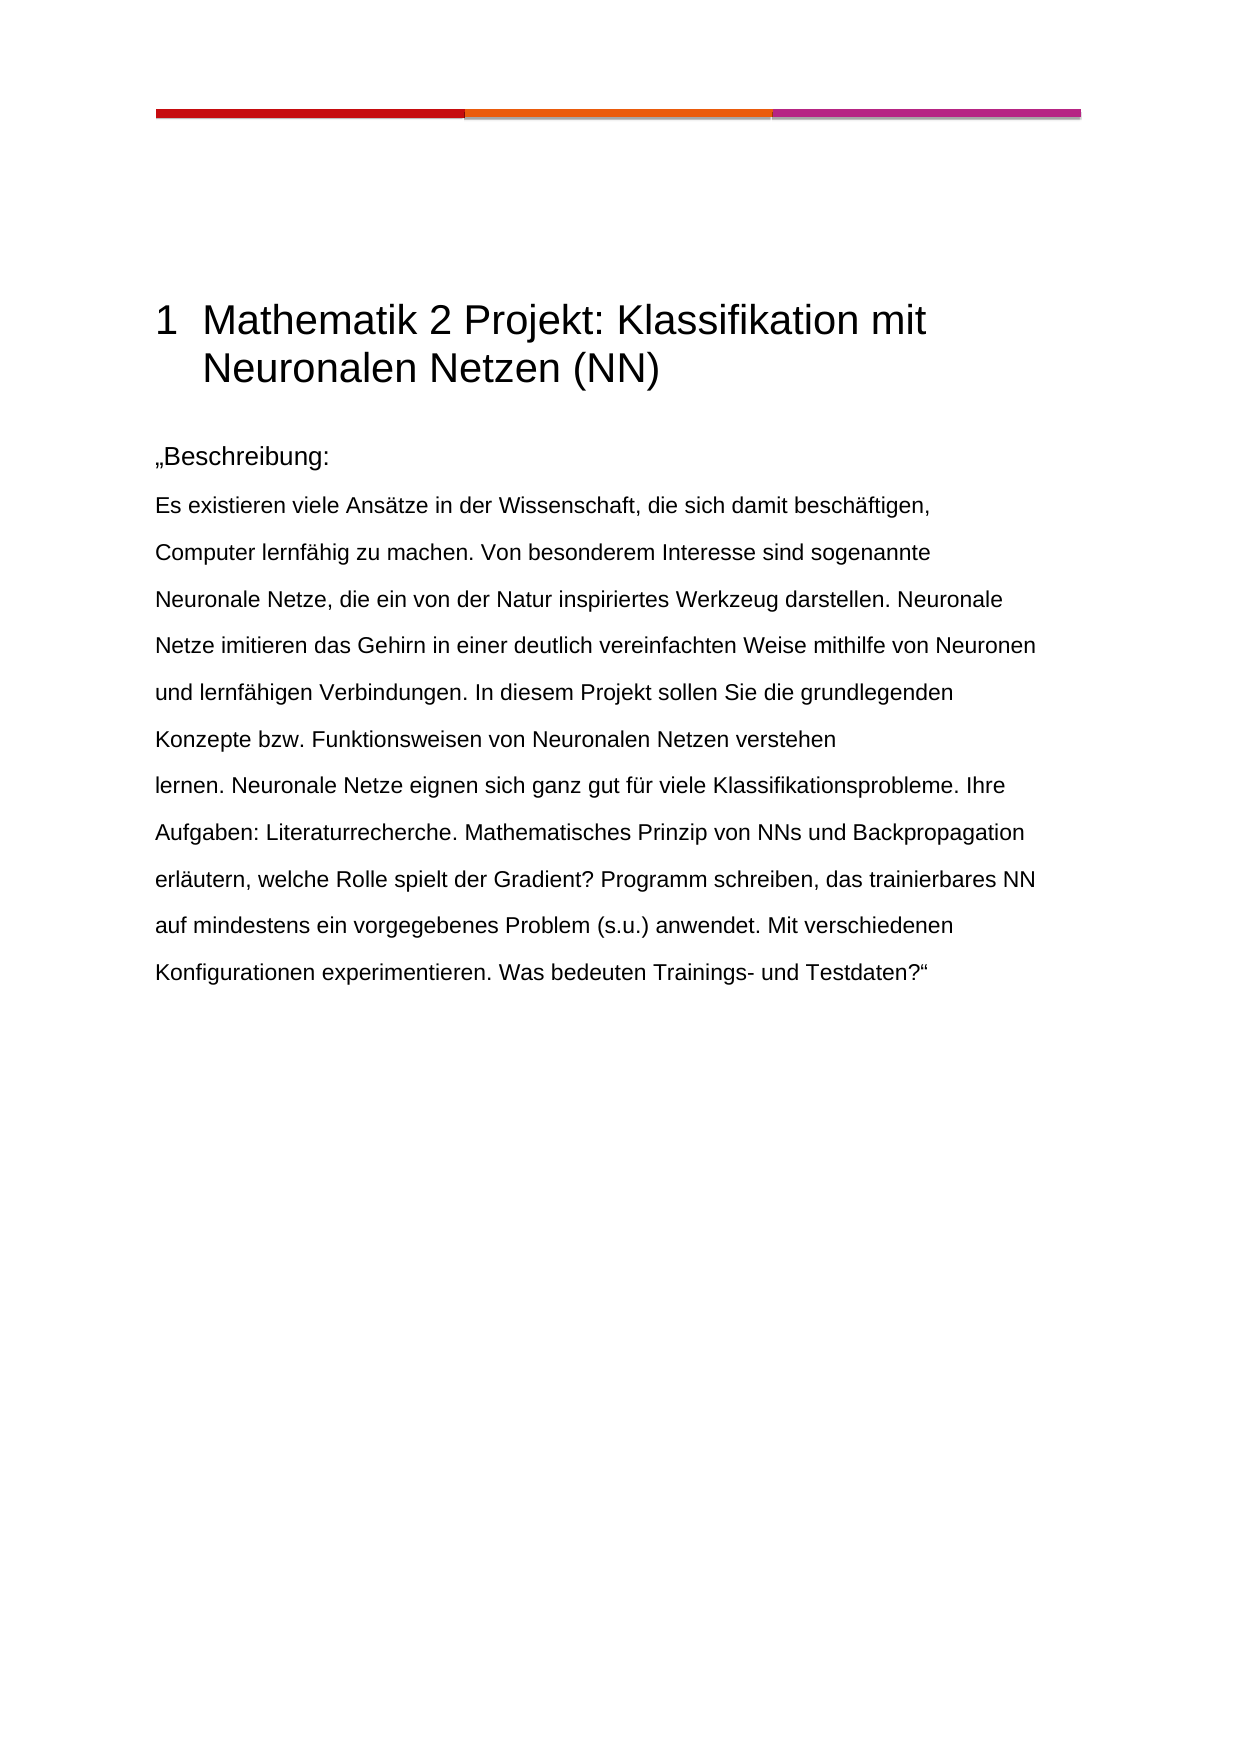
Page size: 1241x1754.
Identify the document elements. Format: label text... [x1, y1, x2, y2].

text Netze imitieren das Gehirn in einer deutlich vereinfachten Weise mithilfe von Neuronen [155, 632, 1066, 659]
text Konzepte bzw. Funktionsweisen von Neuronalen Netzen verstehen [155, 726, 1066, 752]
text Computer lernfähig zu machen. Von besonderem Interesse sind sogenannte [155, 539, 1066, 566]
text Es existieren viele Ansätze in der Wissenschaft, die sich damit beschäftigen, [155, 492, 1066, 519]
text Aufgaben: Literaturrecherche. Mathematisches Prinzip von NNs und Backpropagation [155, 819, 1066, 846]
text erläutern, welche Rolle spielt der Gradient? Programm schreiben, das trainierbares NN [155, 866, 1066, 892]
text „Beschreibung: [155, 441, 1066, 471]
text Konfigurationen experimentieren. Was bedeuten Trainings- und Testdaten?“ [155, 959, 1066, 986]
text Neuronale Netze, die ein von der Natur inspiriertes Werkzeug darstellen. Neuronale [155, 586, 1066, 612]
subtitle Mathematik 2 Projekt: Klassifikation mit Neuronalen Netzen (NN) [155, 295, 1066, 391]
text und lernfähigen Verbindungen. In diesem Projekt sollen Sie die grundlegenden [155, 679, 1066, 706]
text auf mindestens ein vorgegebenes Problem (s.u.) anwendet. Mit verschiedenen [155, 912, 1066, 939]
text lernen. Neuronale Netze eignen sich ganz gut für viele Klassifikationsprobleme. Ihre [155, 772, 1066, 799]
